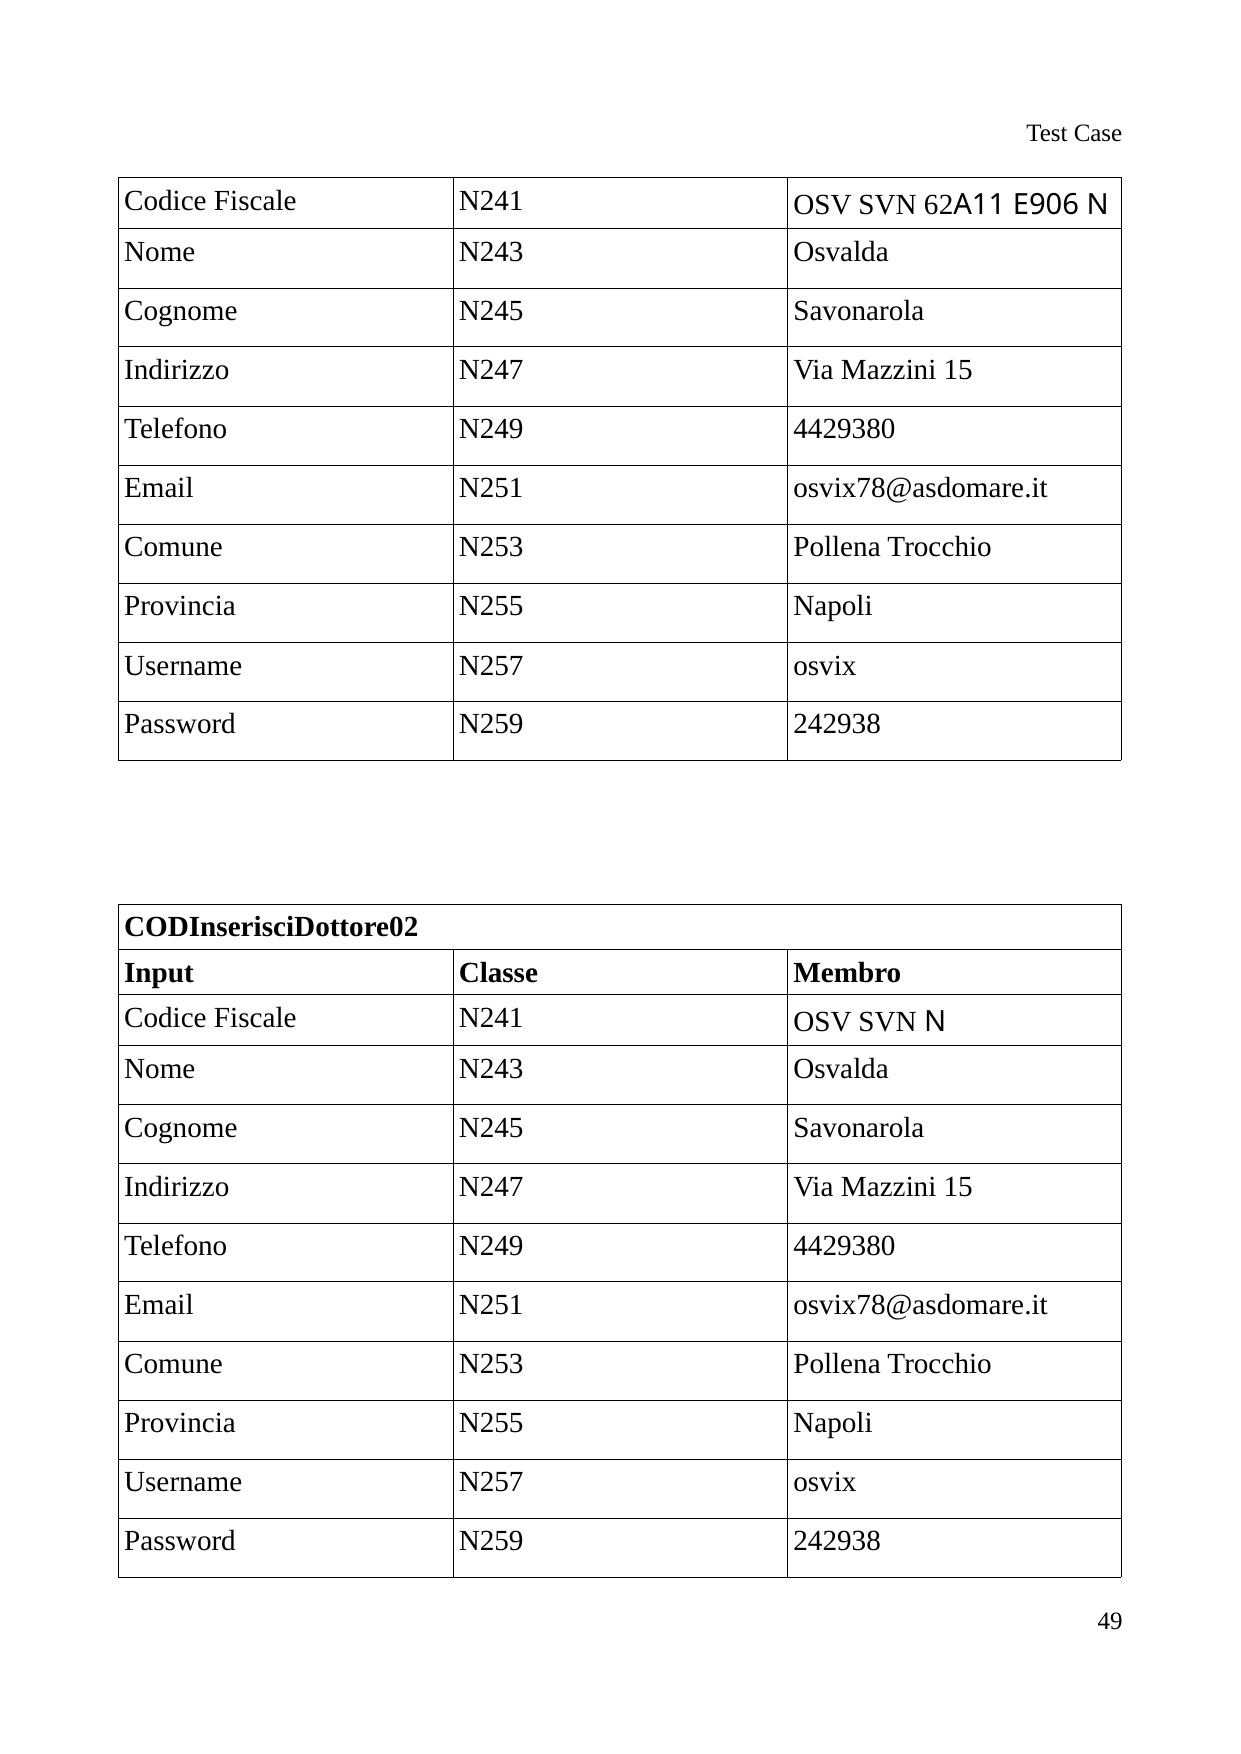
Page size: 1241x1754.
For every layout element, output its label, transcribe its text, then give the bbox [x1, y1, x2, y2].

table_cell OSV SVN 62A11 E906 N [788, 178, 1121, 228]
table_cell osvix [788, 643, 1121, 701]
table_cell Cognome [119, 1105, 453, 1163]
table_cell N249 [454, 1224, 787, 1281]
table_cell Username [119, 1460, 453, 1518]
table_cell Indirizzo [119, 347, 453, 406]
table_cell 242938 [788, 702, 1121, 760]
table_cell Email [119, 466, 453, 524]
table_cell N253 [454, 1342, 787, 1399]
table_cell OSV SVN N [788, 995, 1121, 1045]
table_cell Membro [788, 950, 1121, 994]
table_cell N247 [454, 347, 787, 406]
table_cell 242938 [788, 1519, 1121, 1577]
table_cell 4429380 [788, 407, 1121, 464]
table_cell N249 [454, 407, 787, 464]
table_header CODInserisciDottore02 [119, 905, 1121, 949]
table_cell Napoli [788, 584, 1121, 642]
table_cell Codice Fiscale [119, 995, 453, 1045]
table_cell Pollena Trocchio [788, 1342, 1121, 1399]
table_cell Comune [119, 525, 453, 583]
table_cell Provincia [119, 584, 453, 642]
table_cell Provincia [119, 1401, 453, 1459]
table_cell Osvalda [788, 229, 1121, 287]
table_cell N259 [454, 1519, 787, 1577]
table_cell N243 [454, 1046, 787, 1104]
table_cell Password [119, 702, 453, 760]
table_cell N245 [454, 289, 787, 346]
table_cell Indirizzo [119, 1164, 453, 1222]
table_cell Cognome [119, 289, 453, 346]
table_cell N243 [454, 229, 787, 287]
table_cell Savonarola [788, 1105, 1121, 1163]
table_cell N241 [454, 178, 787, 228]
table_cell Via Mazzini 15 [788, 347, 1121, 406]
table_cell N257 [454, 643, 787, 701]
table_cell Nome [119, 229, 453, 287]
table_cell Nome [119, 1046, 453, 1104]
table_cell Savonarola [788, 289, 1121, 346]
table_cell N241 [454, 995, 787, 1045]
table_cell N253 [454, 525, 787, 583]
table_cell N255 [454, 1401, 787, 1459]
table_cell N245 [454, 1105, 787, 1163]
table_cell Telefono [119, 407, 453, 464]
table_cell Telefono [119, 1224, 453, 1281]
table_cell Username [119, 643, 453, 701]
table_cell N257 [454, 1460, 787, 1518]
table_cell Pollena Trocchio [788, 525, 1121, 583]
table_cell osvix78@asdomare.it [788, 1282, 1121, 1341]
table_cell Napoli [788, 1401, 1121, 1459]
table_cell Password [119, 1519, 453, 1577]
table_cell N259 [454, 702, 787, 760]
table_cell Classe [454, 950, 787, 994]
table_cell Email [119, 1282, 453, 1341]
table_cell N255 [454, 584, 787, 642]
table_cell N247 [454, 1164, 787, 1222]
table_cell N251 [454, 466, 787, 524]
table_cell osvix78@asdomare.it [788, 466, 1121, 524]
table_cell osvix [788, 1460, 1121, 1518]
table_cell Comune [119, 1342, 453, 1399]
table_cell N251 [454, 1282, 787, 1341]
table_cell Osvalda [788, 1046, 1121, 1104]
table_cell Codice Fiscale [119, 178, 453, 228]
table_cell Input [119, 950, 453, 994]
table_cell 4429380 [788, 1224, 1121, 1281]
table_cell Via Mazzini 15 [788, 1164, 1121, 1222]
